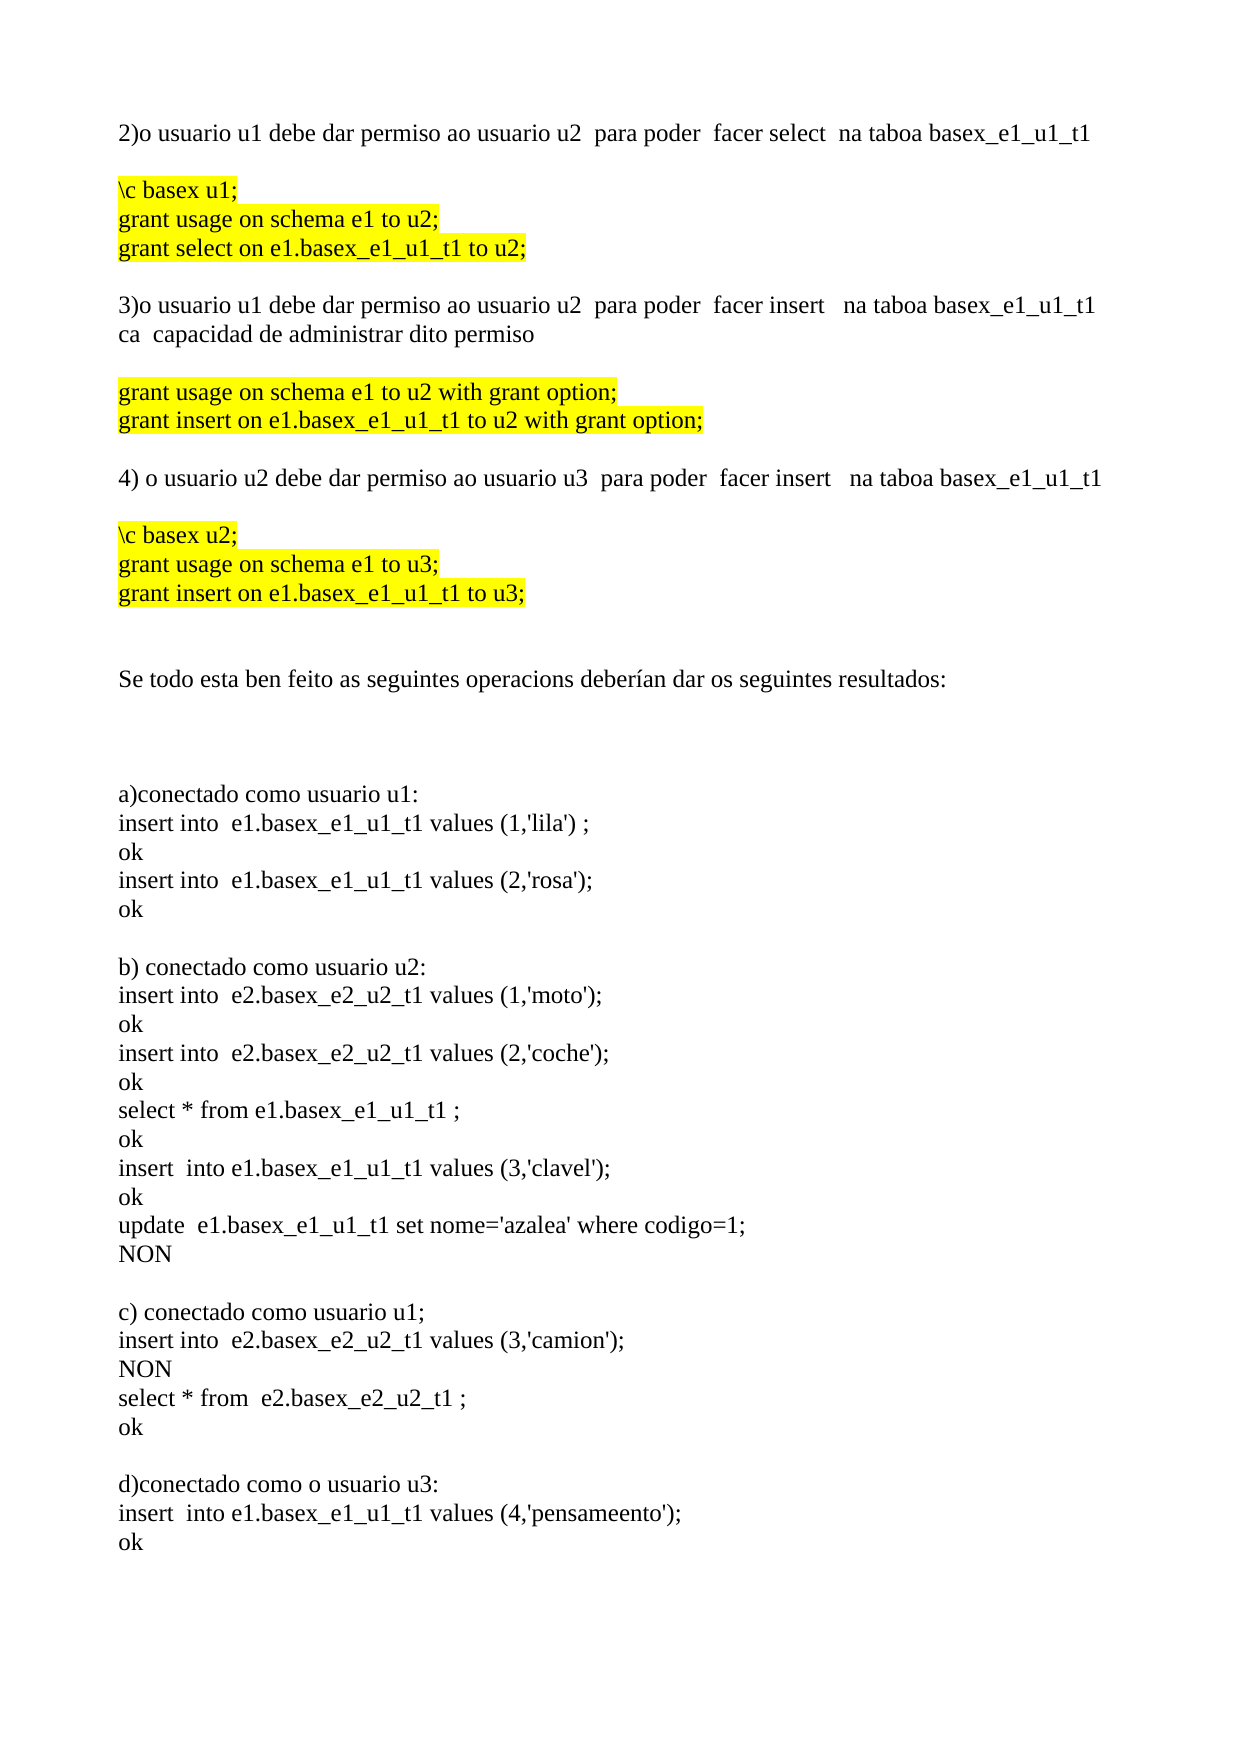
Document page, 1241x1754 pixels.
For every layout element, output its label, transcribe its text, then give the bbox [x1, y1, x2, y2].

text 4) o usuario u2 debe dar permiso ao usuario u3 para poder facer insert na taboa basex_e1_u1_t1 [118, 463, 1122, 492]
text NON [118, 1239, 1122, 1268]
text ok [118, 1182, 1122, 1211]
text ok [118, 837, 1122, 866]
text \c basex u1; [118, 176, 1122, 204]
text d)conectado como o usuario u3: [118, 1469, 1122, 1498]
text grant usage on schema e1 to u3; [118, 549, 1122, 578]
text a)conectado como usuario u1: [118, 779, 1122, 808]
text ok [118, 1527, 1122, 1556]
text insert into e1.basex_e1_u1_t1 values (1,'lila') ; [118, 808, 1122, 837]
text insert into e1.basex_e1_u1_t1 values (3,'clavel'); [118, 1153, 1122, 1182]
text c) conectado como usuario u1; [118, 1297, 1122, 1326]
text 3)o usuario u1 debe dar permiso ao usuario u2 para poder facer insert na taboa basex_e1_u1_t1 ca capacidad de administrar dito permiso [118, 291, 1122, 348]
text NON [118, 1354, 1122, 1383]
text grant select on e1.basex_e1_u1_t1 to u2; [118, 233, 1122, 262]
text insert into e2.basex_e2_u2_t1 values (3,'camion'); [118, 1326, 1122, 1354]
text ok [118, 1009, 1122, 1038]
text grant insert on e1.basex_e1_u1_t1 to u3; [118, 578, 1122, 607]
text grant usage on schema e1 to u2; [118, 204, 1122, 233]
text Se todo esta ben feito as seguintes operacions deberían dar os seguintes resultados: [118, 664, 1122, 693]
text b) conectado como usuario u2: [118, 952, 1122, 981]
text grant insert on e1.basex_e1_u1_t1 to u2 with grant option; [118, 406, 1122, 434]
text insert into e1.basex_e1_u1_t1 values (2,'rosa'); [118, 866, 1122, 894]
text select * from e1.basex_e1_u1_t1 ; [118, 1096, 1122, 1124]
text grant usage on schema e1 to u2 with grant option; [118, 377, 1122, 406]
text ok [118, 894, 1122, 923]
text update e1.basex_e1_u1_t1 set nome='azalea' where codigo=1; [118, 1211, 1122, 1239]
text ok [118, 1067, 1122, 1096]
text ok [118, 1124, 1122, 1153]
text ok [118, 1412, 1122, 1441]
text insert into e1.basex_e1_u1_t1 values (4,'pensameento'); [118, 1498, 1122, 1527]
text \c basex u2; [118, 521, 1122, 549]
text select * from e2.basex_e2_u2_t1 ; [118, 1383, 1122, 1412]
text insert into e2.basex_e2_u2_t1 values (2,'coche'); [118, 1038, 1122, 1067]
text 2)o usuario u1 debe dar permiso ao usuario u2 para poder facer select na taboa basex_e1_u1_t1 [118, 118, 1122, 147]
text insert into e2.basex_e2_u2_t1 values (1,'moto'); [118, 981, 1122, 1009]
